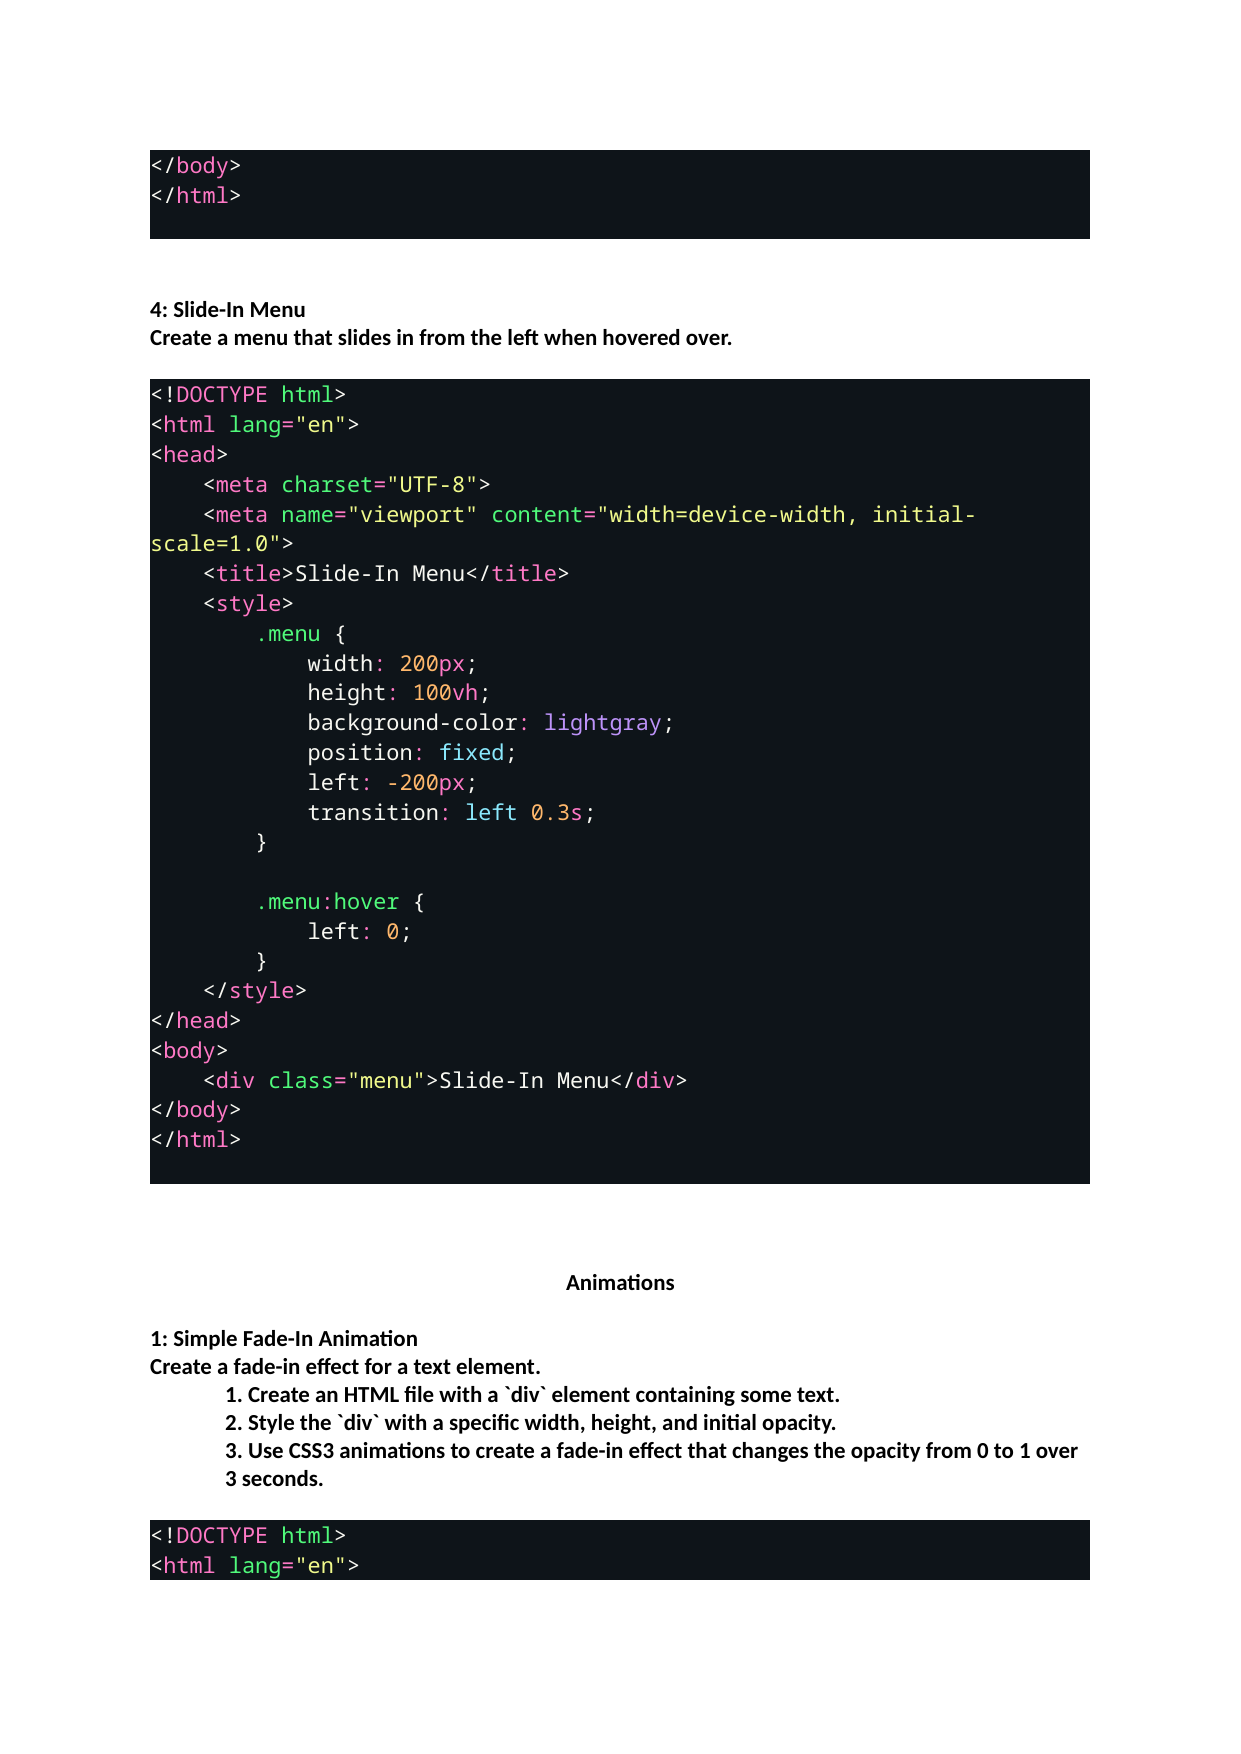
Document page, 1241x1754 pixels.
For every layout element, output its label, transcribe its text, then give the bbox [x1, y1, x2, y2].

text </body> [150, 150, 1090, 180]
text </html> [150, 180, 1090, 209]
text Create a menu that slides in from the left when hovered over. [150, 323, 1090, 351]
text position: fixed; [150, 737, 1090, 767]
text <div class="menu">Slide-In Menu</div> [150, 1065, 1090, 1094]
text } [150, 826, 1090, 856]
text 1. Create an HTML file with a `div` element containing some text. [225, 1380, 1090, 1408]
text <meta name="viewport" content="width=device-width, initial-scale=1.0"> [150, 499, 1090, 558]
text 4: Slide-In Menu [150, 295, 1090, 323]
text </head> [150, 1005, 1090, 1035]
text </html> [150, 1124, 1090, 1154]
text left: 0; [150, 916, 1090, 946]
text <body> [150, 1035, 1090, 1065]
text <!DOCTYPE html> [150, 1520, 1090, 1550]
text 3. Use CSS3 animations to create a fade-in effect that changes the opacity from 0 to 1 over 3 seconds. [225, 1436, 1090, 1492]
text </body> [150, 1094, 1090, 1124]
text Animations [150, 1268, 1090, 1296]
text <title>Slide-In Menu</title> [150, 558, 1090, 588]
text <html lang="en"> [150, 1550, 1090, 1580]
text 1: Simple Fade-In Animation [150, 1324, 1090, 1352]
text <meta charset="UTF-8"> [150, 469, 1090, 499]
text height: 100vh; [150, 677, 1090, 707]
text <head> [150, 439, 1090, 469]
text background-color: lightgray; [150, 707, 1090, 737]
text <style> [150, 588, 1090, 618]
text 2. Style the `div` with a specific width, height, and initial opacity. [225, 1408, 1090, 1436]
text Create a fade-in effect for a text element. [150, 1352, 1090, 1380]
text <html lang="en"> [150, 409, 1090, 439]
text transition: left 0.3s; [150, 797, 1090, 826]
text .menu:hover { [150, 886, 1090, 916]
text left: -200px; [150, 767, 1090, 797]
text </style> [150, 975, 1090, 1005]
text width: 200px; [150, 648, 1090, 677]
text .menu { [150, 618, 1090, 648]
text } [150, 946, 1090, 975]
text <!DOCTYPE html> [150, 379, 1090, 409]
